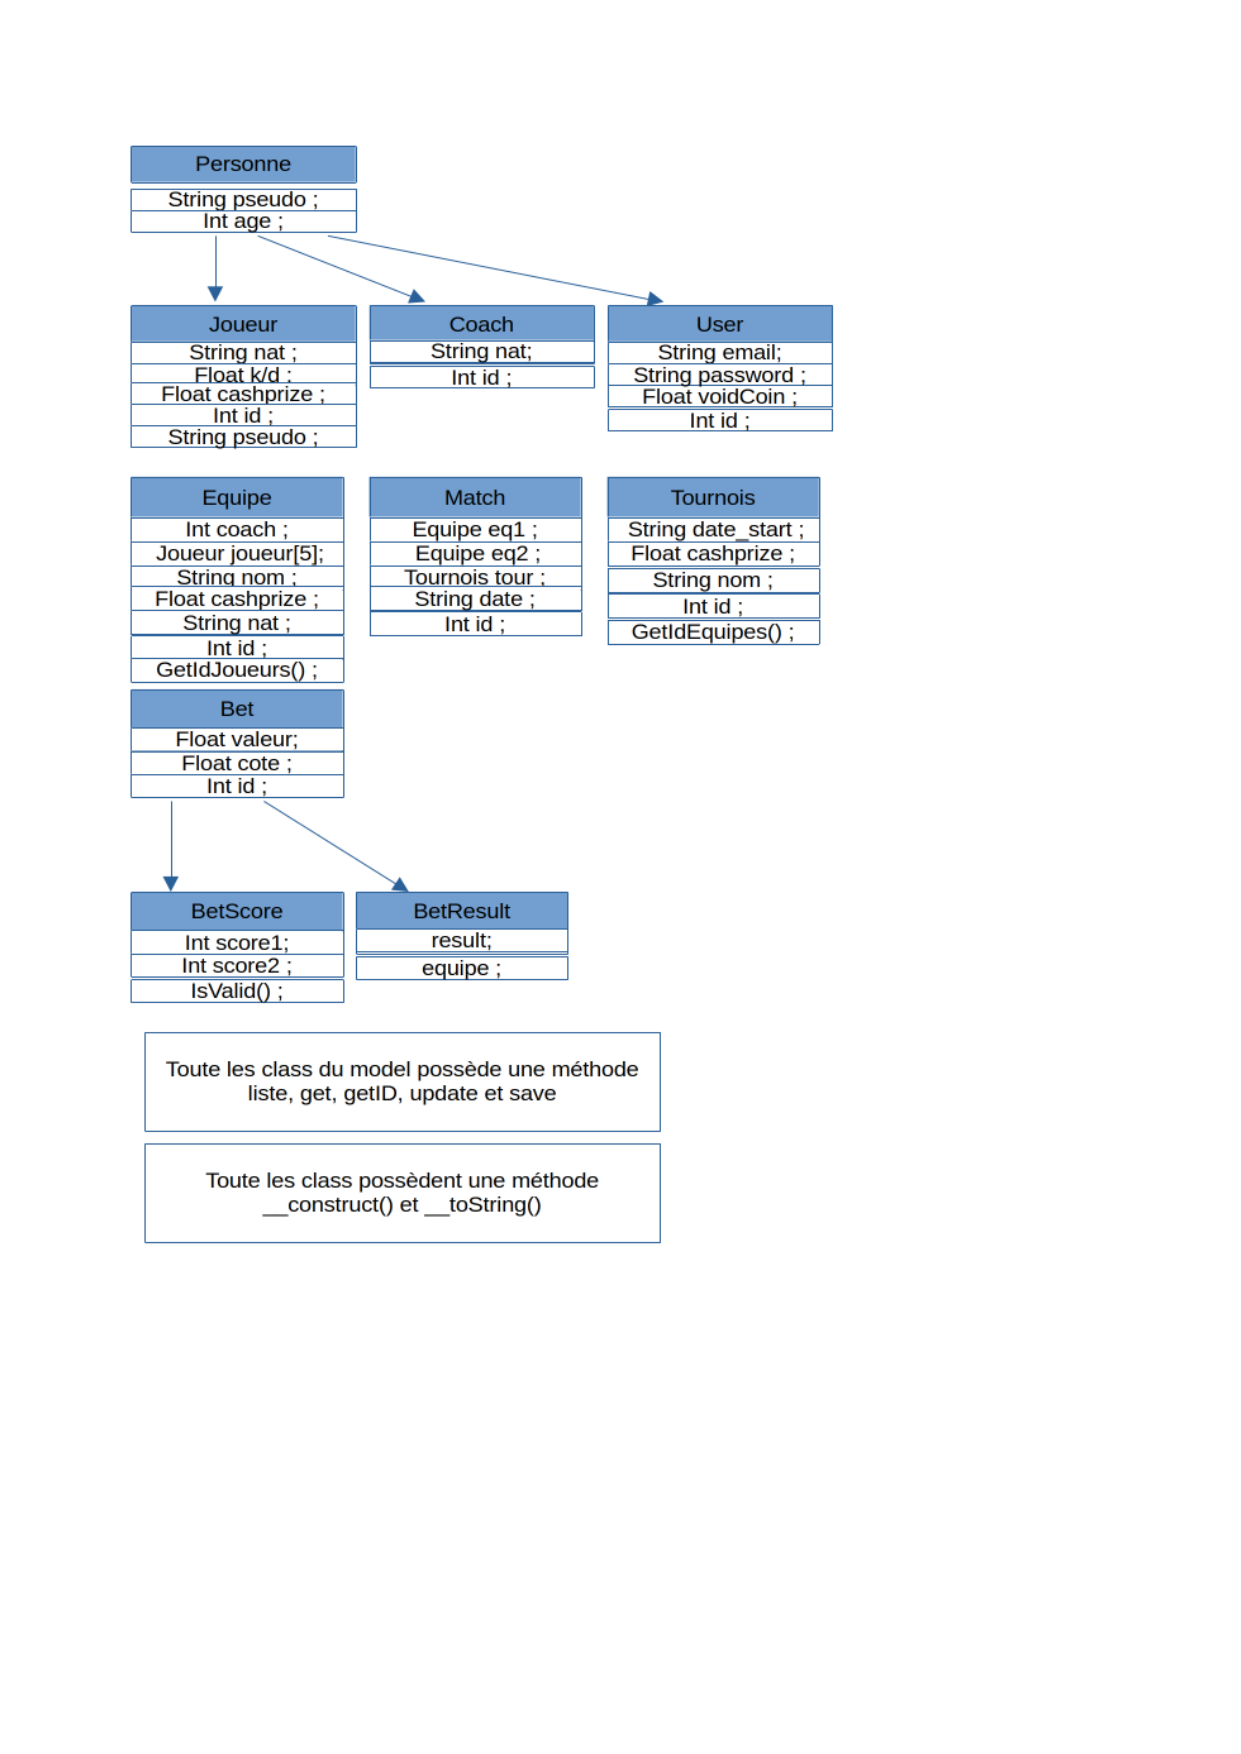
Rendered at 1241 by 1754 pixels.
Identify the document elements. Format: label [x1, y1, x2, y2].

picture [118, 118, 1123, 1538]
